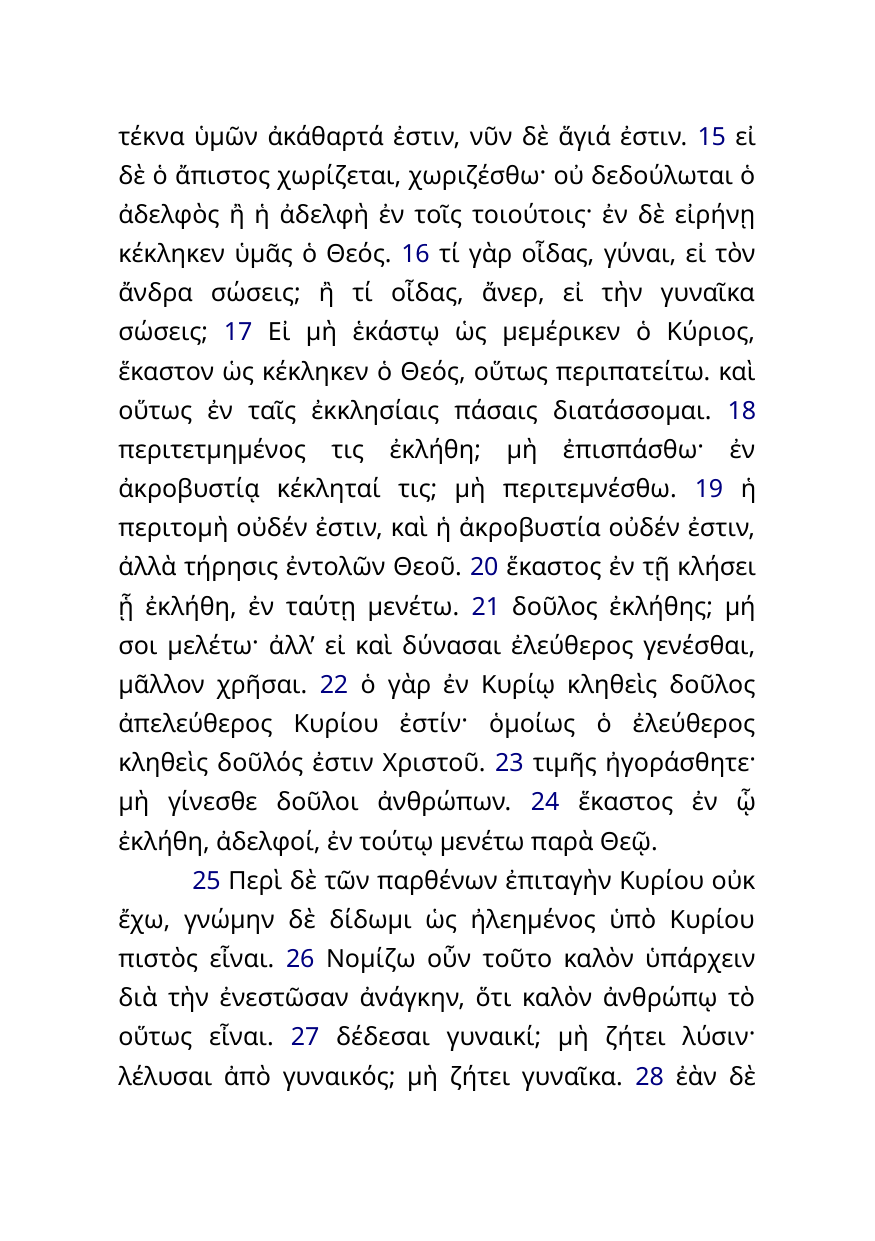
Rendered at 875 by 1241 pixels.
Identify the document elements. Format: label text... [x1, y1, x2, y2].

text 25 Περὶ δὲ τῶν παρθένων ἐπιταγὴν Κυρίου οὐκ ἔχω, γνώμην δὲ δίδωμι ὡς ἠλεημένος ὑπὸ Κυρίου πιστὸς εἶναι. 26 Νομίζω οὖν τοῦτο καλὸν ὑπάρχειν διὰ τὴν ἐνεστῶσαν ἀνάγκην, ὅτι καλὸν ἀνθρώπῳ τὸ οὕτως εἶναι. 27 δέδεσαι γυναικί; μὴ ζήτει λύσιν· λέλυσαι ἀπὸ γυναικός; μὴ ζήτει γυναῖκα. 28 ἐὰν δὲ [118, 862, 756, 1092]
text τέκνα ὑμῶν ἀκάθαρτά ἐστιν, νῦν δὲ ἅγιά ἐστιν. 15 εἰ δὲ ὁ ἄπιστος χωρίζεται, χωριζέσθω· οὐ δεδούλωται ὁ ἀδελφὸς ἢ ἡ ἀδελφὴ ἐν τοῖς τοιούτοις· ἐν δὲ εἰρήνῃ κέκληκεν ὑμᾶς ὁ Θεός. 16 τί γὰρ οἶδας, γύναι, εἰ τὸν ἄνδρα σώσεις; ἢ τί οἶδας, ἄνερ, εἰ τὴν γυναῖκα σώσεις; 17 Εἰ μὴ ἑκάστῳ ὡς μεμέρικεν ὁ Κύριος, ἕκαστον ὡς κέκληκεν ὁ Θεός, οὕτως περιπατείτω. καὶ οὕτως ἐν ταῖς ἐκκλησίαις πάσαις διατάσσομαι. 18 περιτετμημένος τις ἐκλήθη; μὴ ἐπισπάσθω· ἐν ἀκροβυστίᾳ κέκληταί τις; μὴ περιτεμνέσθω. 19 ἡ περιτομὴ οὐδέν ἐστιν, καὶ ἡ ἀκροβυστία οὐδέν ἐστιν, ἀλλὰ τήρησις ἐντολῶν Θεοῦ. 20 ἕκαστος ἐν τῇ κλήσει ᾗ ἐκλήθη, ἐν ταύτῃ μενέτω. 21 δοῦλος ἐκλήθης; μή σοι μελέτω· ἀλλ’ εἰ καὶ δύνασαι ἐλεύθερος γενέσθαι, μᾶλλον χρῆσαι. 22 ὁ γὰρ ἐν Κυρίῳ κληθεὶς δοῦλος ἀπελεύθερος Κυρίου ἐστίν· ὁμοίως ὁ ἐλεύθερος κληθεὶς δοῦλός ἐστιν Χριστοῦ. 23 τιμῆς ἠγοράσθητε· μὴ γίνεσθε δοῦλοι ἀνθρώπων. 24 ἕκαστος ἐν ᾧ ἐκλήθη, ἀδελφοί, ἐν τούτῳ μενέτω παρὰ Θεῷ. [118, 118, 756, 857]
